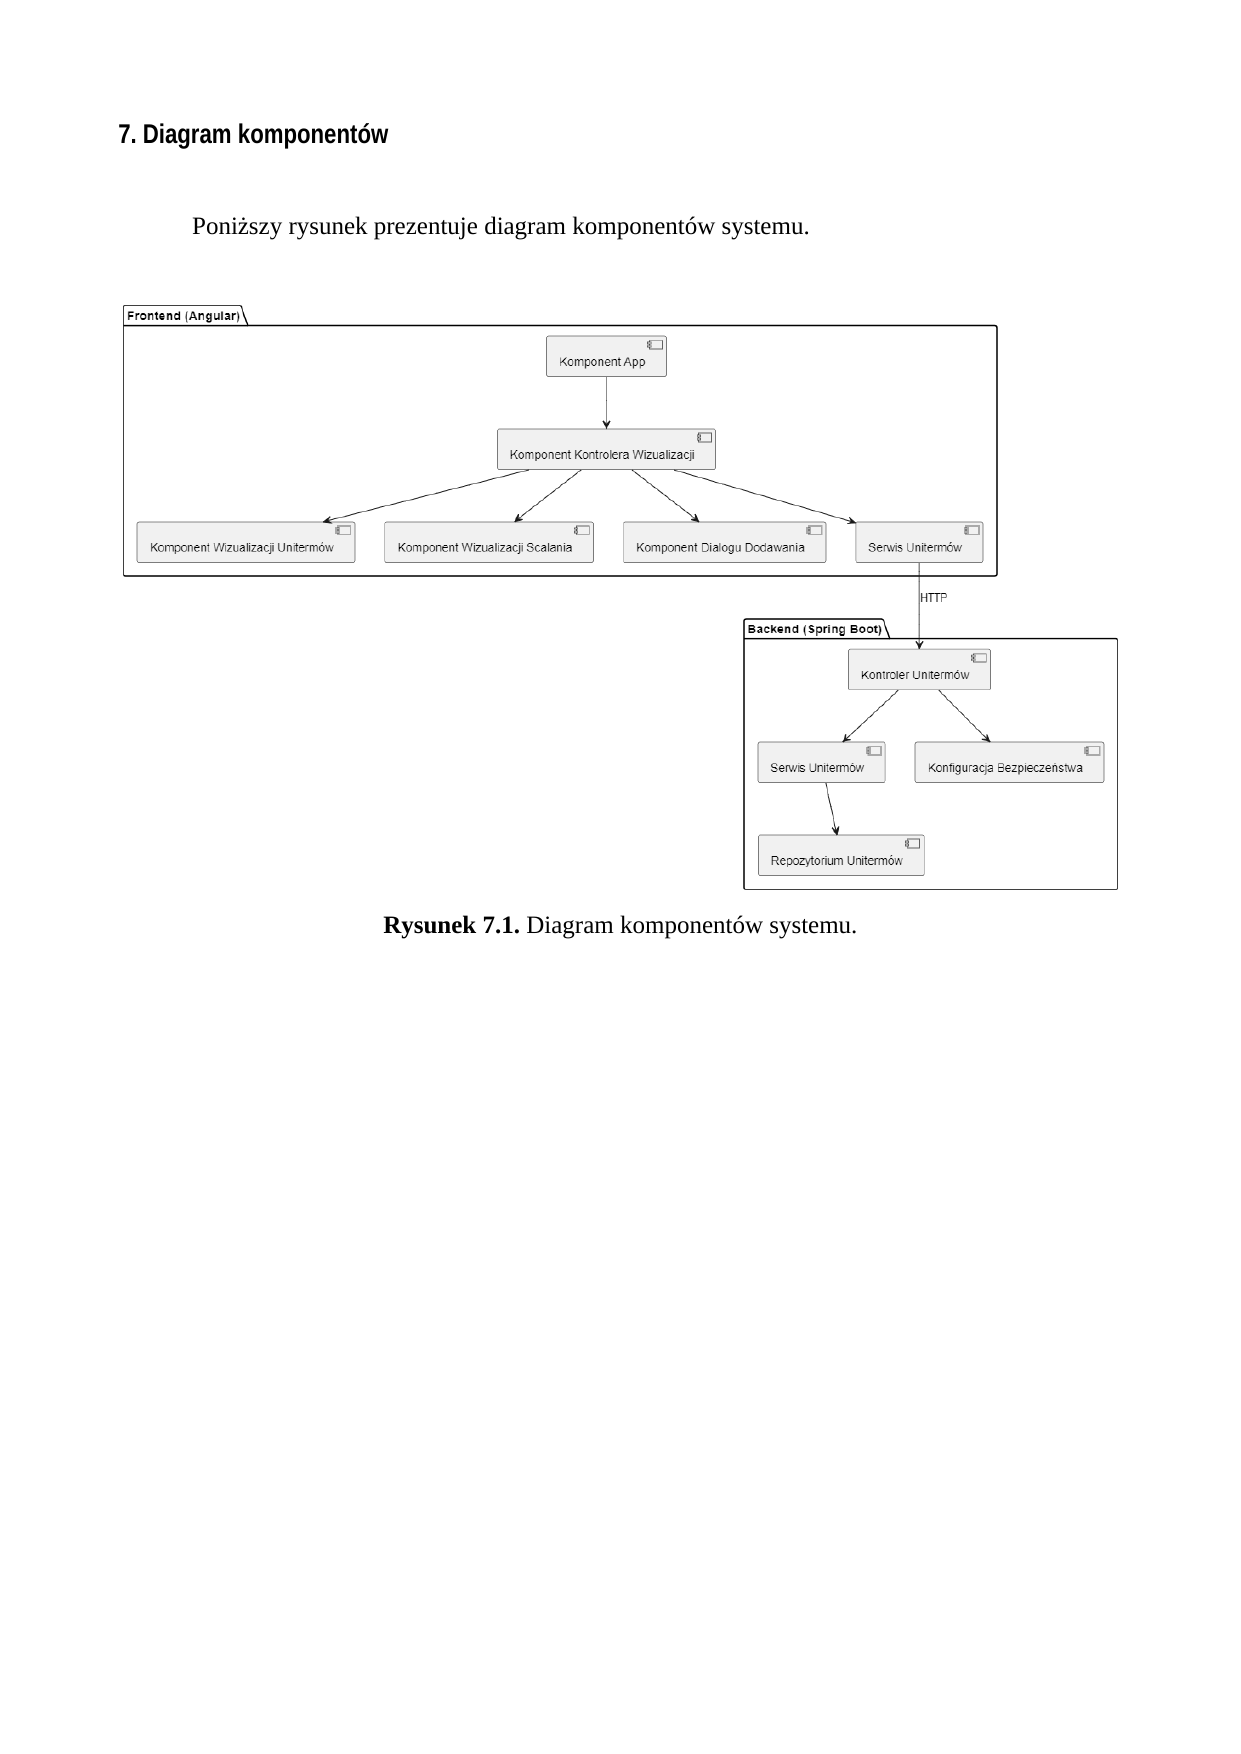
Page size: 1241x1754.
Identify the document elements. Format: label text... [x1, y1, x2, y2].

text Rysunek 7.1. Diagram komponentów systemu. [118, 910, 1122, 939]
picture [118, 301, 1123, 895]
text Poniższy rysunek prezentuje diagram komponentów systemu. [118, 211, 1122, 240]
subtitle 7. Diagram komponentów [118, 118, 1122, 149]
